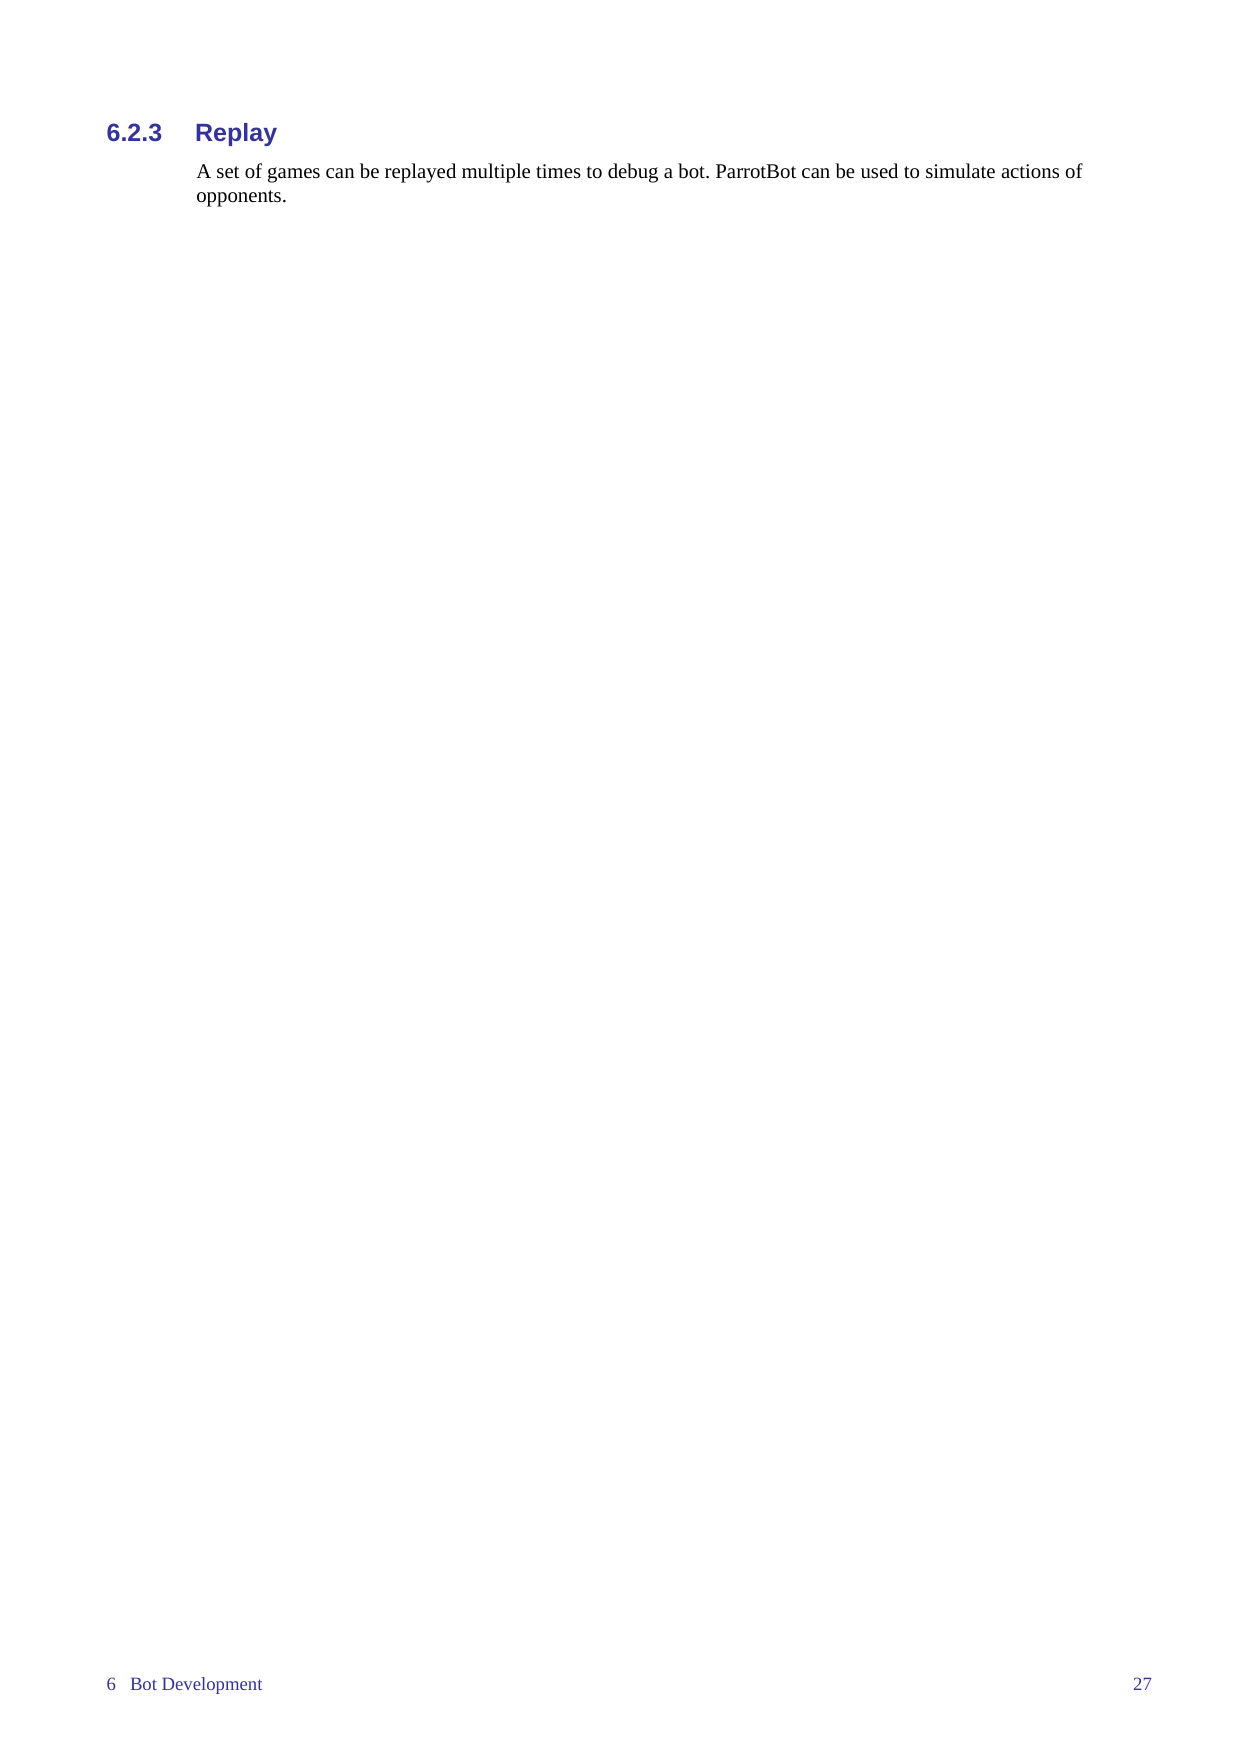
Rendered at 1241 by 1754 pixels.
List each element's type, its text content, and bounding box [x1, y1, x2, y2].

subtitle Replay [106, 118, 1152, 147]
text A set of games can be replayed multiple times to debug a bot. ParrotBot can be used to simulate actions of opponents. [196, 159, 1152, 207]
